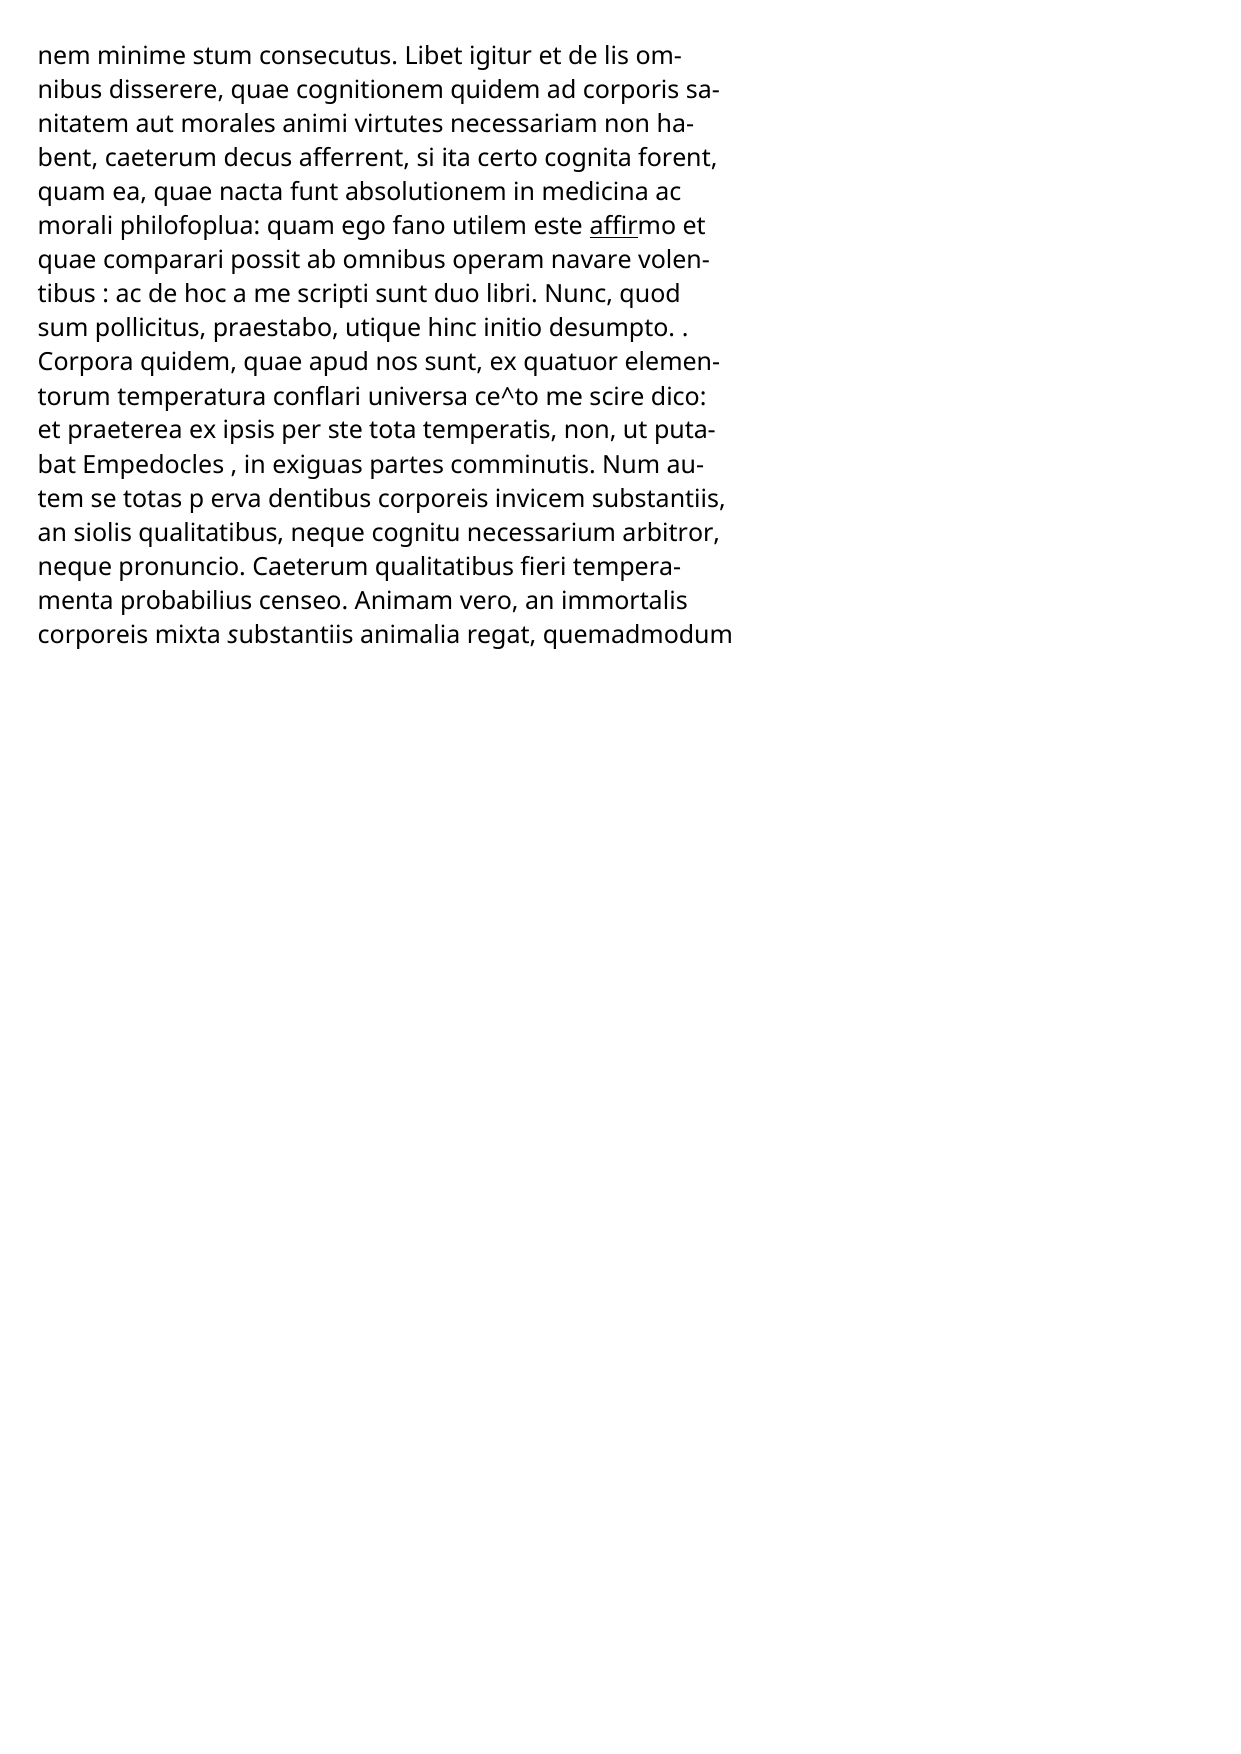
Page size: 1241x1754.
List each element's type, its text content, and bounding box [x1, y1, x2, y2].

text nem minime stum consecutus. Libet igitur et de lis om- nibus disserere, quae cognitionem quidem ad corporis sa- nitatem aut morales animi virtutes necessariam non ha- bent, caeterum decus afferrent, si ita certo cognita forent, quam ea, quae nacta funt absolutionem in medicina ac morali philofoplua: quam ego fano utilem este affirmo et quae comparari possit ab omnibus operam navare volen- tibus : ac de hoc a me scripti sunt duo libri. Nunc, quod sum pollicitus, praestabo, utique hinc initio desumpto. . Corpora quidem, quae apud nos sunt, ex quatuor elemen- torum temperatura conflari universa ce^to me scire dico: et praeterea ex ipsis per ste tota temperatis, non, ut puta- bat Empedocles , in exiguas partes comminutis. Num au- tem se totas p erva dentibus corporeis invicem substantiis, an siolis qualitatibus, neque cognitu necessarium arbitror, neque pronuncio. Caeterum qualitatibus fieri tempera- menta probabilius censeo. Animam vero, an immortalis corporeis mixta substantiis animalia regat, quemadmodum [37, 37, 1203, 651]
